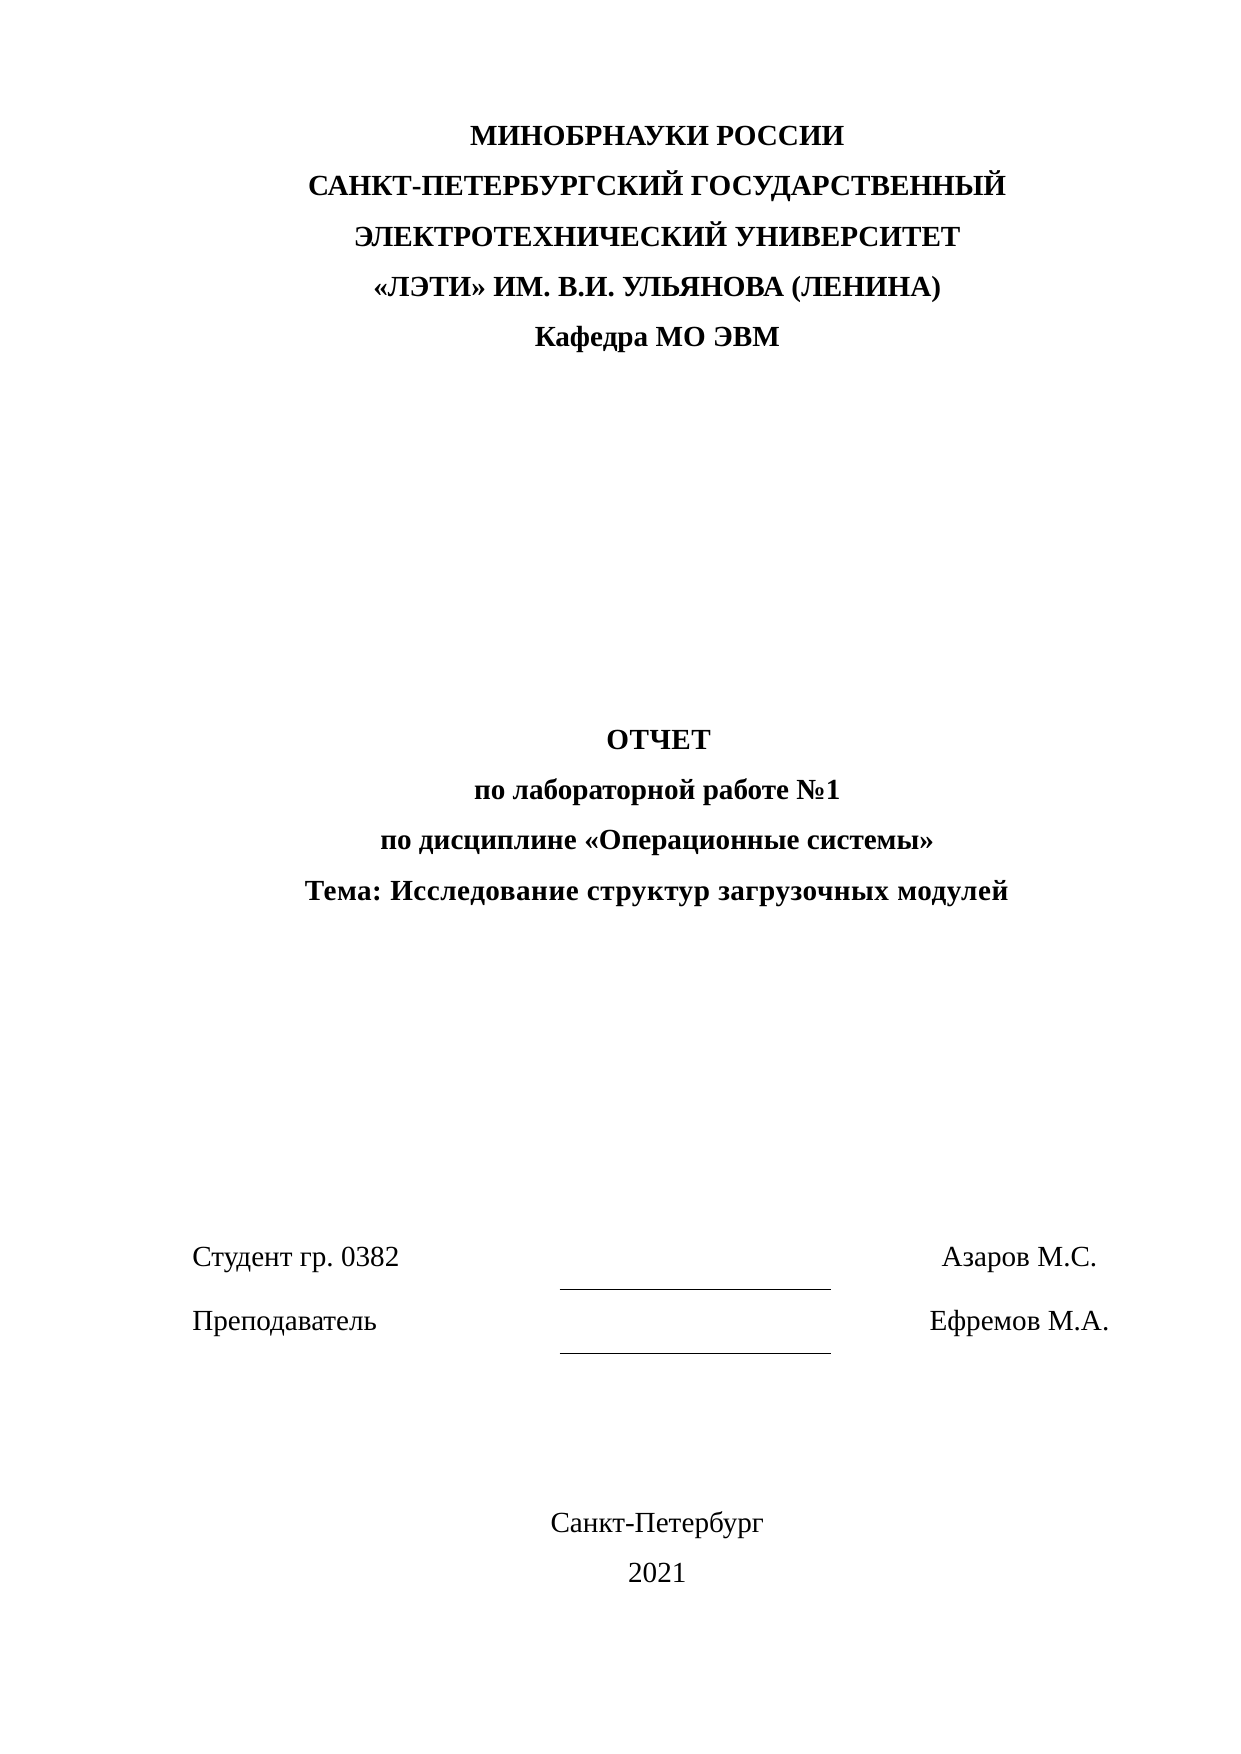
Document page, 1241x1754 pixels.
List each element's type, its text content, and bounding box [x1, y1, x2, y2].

text по лабораторной работе №1 [118, 772, 1122, 806]
text по дисциплине «Операционные системы» [118, 822, 1122, 856]
table_header [560, 1225, 831, 1289]
text 2021 [118, 1555, 1122, 1589]
table_header Азаров М.С. [831, 1225, 1133, 1289]
text Кафедра МО ЭВМ [118, 319, 1122, 353]
table_cell [560, 1290, 831, 1353]
table_header Студент гр. 0382 [107, 1225, 559, 1289]
text «ЛЭТИ» им. В.И. Ульянова (Ленина) [118, 269, 1122, 303]
text отчет [118, 722, 1122, 755]
text электротехнический университет [118, 219, 1122, 252]
text Тема: Исследование структур загрузочных модулей [118, 873, 1122, 906]
table_cell Ефремов М.А. [831, 1289, 1133, 1353]
text Санкт-Петербург [118, 1505, 1122, 1538]
text МИНОБРНАУКИ РОССИИ [118, 118, 1122, 152]
table_cell Преподаватель [107, 1289, 559, 1353]
text Санкт-Петербургский государственный [118, 168, 1122, 202]
